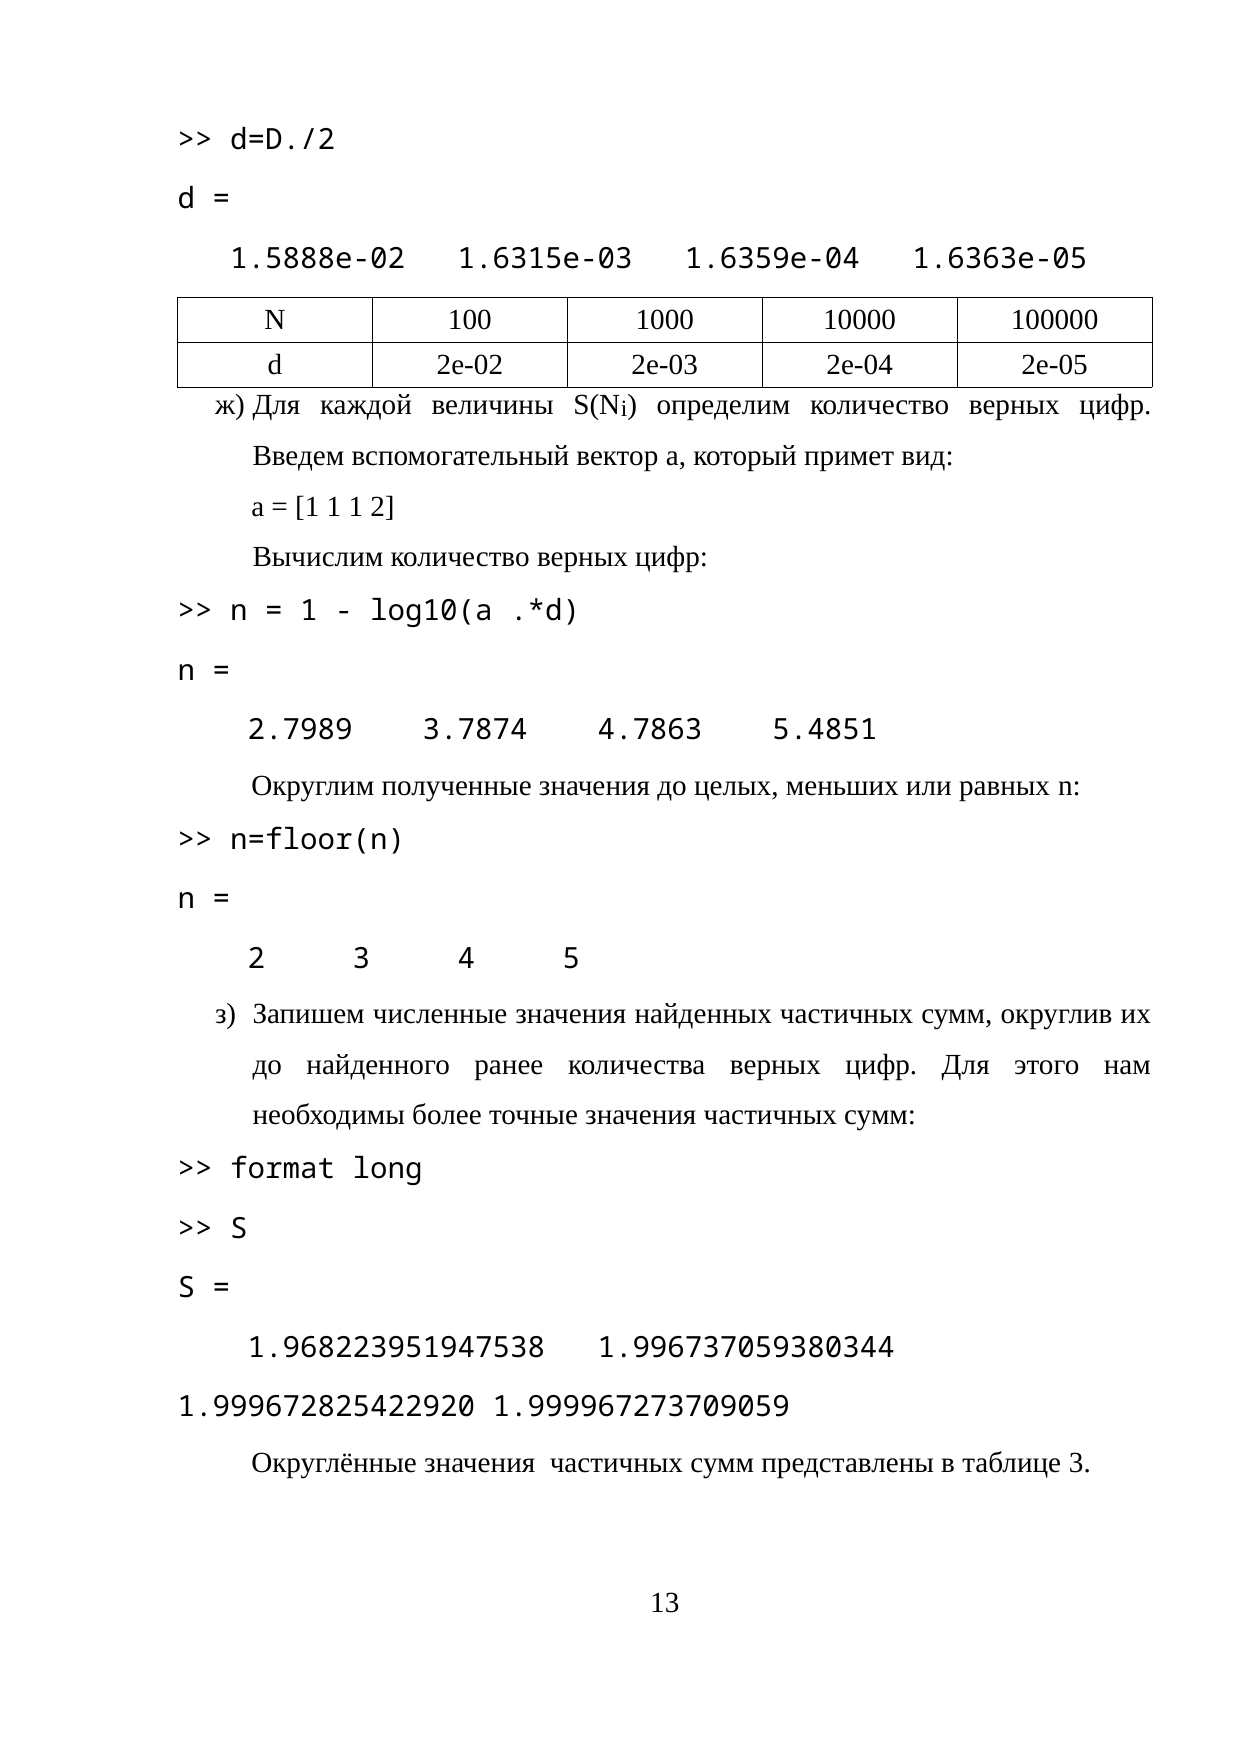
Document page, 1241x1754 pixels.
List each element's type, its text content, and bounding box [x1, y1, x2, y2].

table_cell 2e-05 [958, 343, 1152, 387]
text >> d=D./2 [177, 118, 1152, 158]
text >> n=floor(n) [177, 818, 1152, 858]
text n = [177, 878, 1152, 917]
table_header 100000 [958, 298, 1152, 342]
text n = [177, 649, 1152, 689]
list Для каждой величины S(Ni) определим количество верных цифр. Введем вспомогательный вектор a, который примет вид: [215, 388, 1152, 472]
text 1.5888e-02 1.6315e-03 1.6359e-04 1.6363e-05 [177, 237, 1152, 277]
text Округлённые значения частичных сумм представлены в таблице 3. [177, 1445, 1152, 1478]
text >> format long [177, 1148, 1152, 1187]
text Округлим полученные значения до целых, меньших или равных n: [177, 768, 1152, 801]
table_cell 2e-04 [763, 343, 957, 387]
text >> S [177, 1207, 1152, 1247]
text d = [177, 178, 1152, 217]
table_header 1000 [568, 298, 762, 342]
table_header N [178, 298, 372, 342]
text >> n = 1 - log10(a .*d) [177, 589, 1152, 629]
table_header 100 [373, 298, 567, 342]
text 2 3 4 5 [177, 937, 1152, 977]
table_cell 2e-03 [568, 343, 762, 387]
text 2.7989 3.7874 4.7863 5.4851 [177, 708, 1152, 748]
table_cell d [178, 343, 372, 387]
text a = [1 1 1 2] [177, 489, 1152, 522]
table_header 10000 [763, 298, 957, 342]
text 1.968223951947538 1.996737059380344 1.999672825422920 1.999967273709059 [177, 1326, 1152, 1425]
table_cell 2e-02 [373, 343, 567, 387]
list Вычислим количество верных цифр: [215, 539, 1152, 573]
list Запишем численные значения найденных частичных сумм, округлив их до найденного ранее количества верных цифр. Для этого нам необходимы более точные значения частичных сумм: [215, 997, 1152, 1131]
text S = [177, 1267, 1152, 1306]
